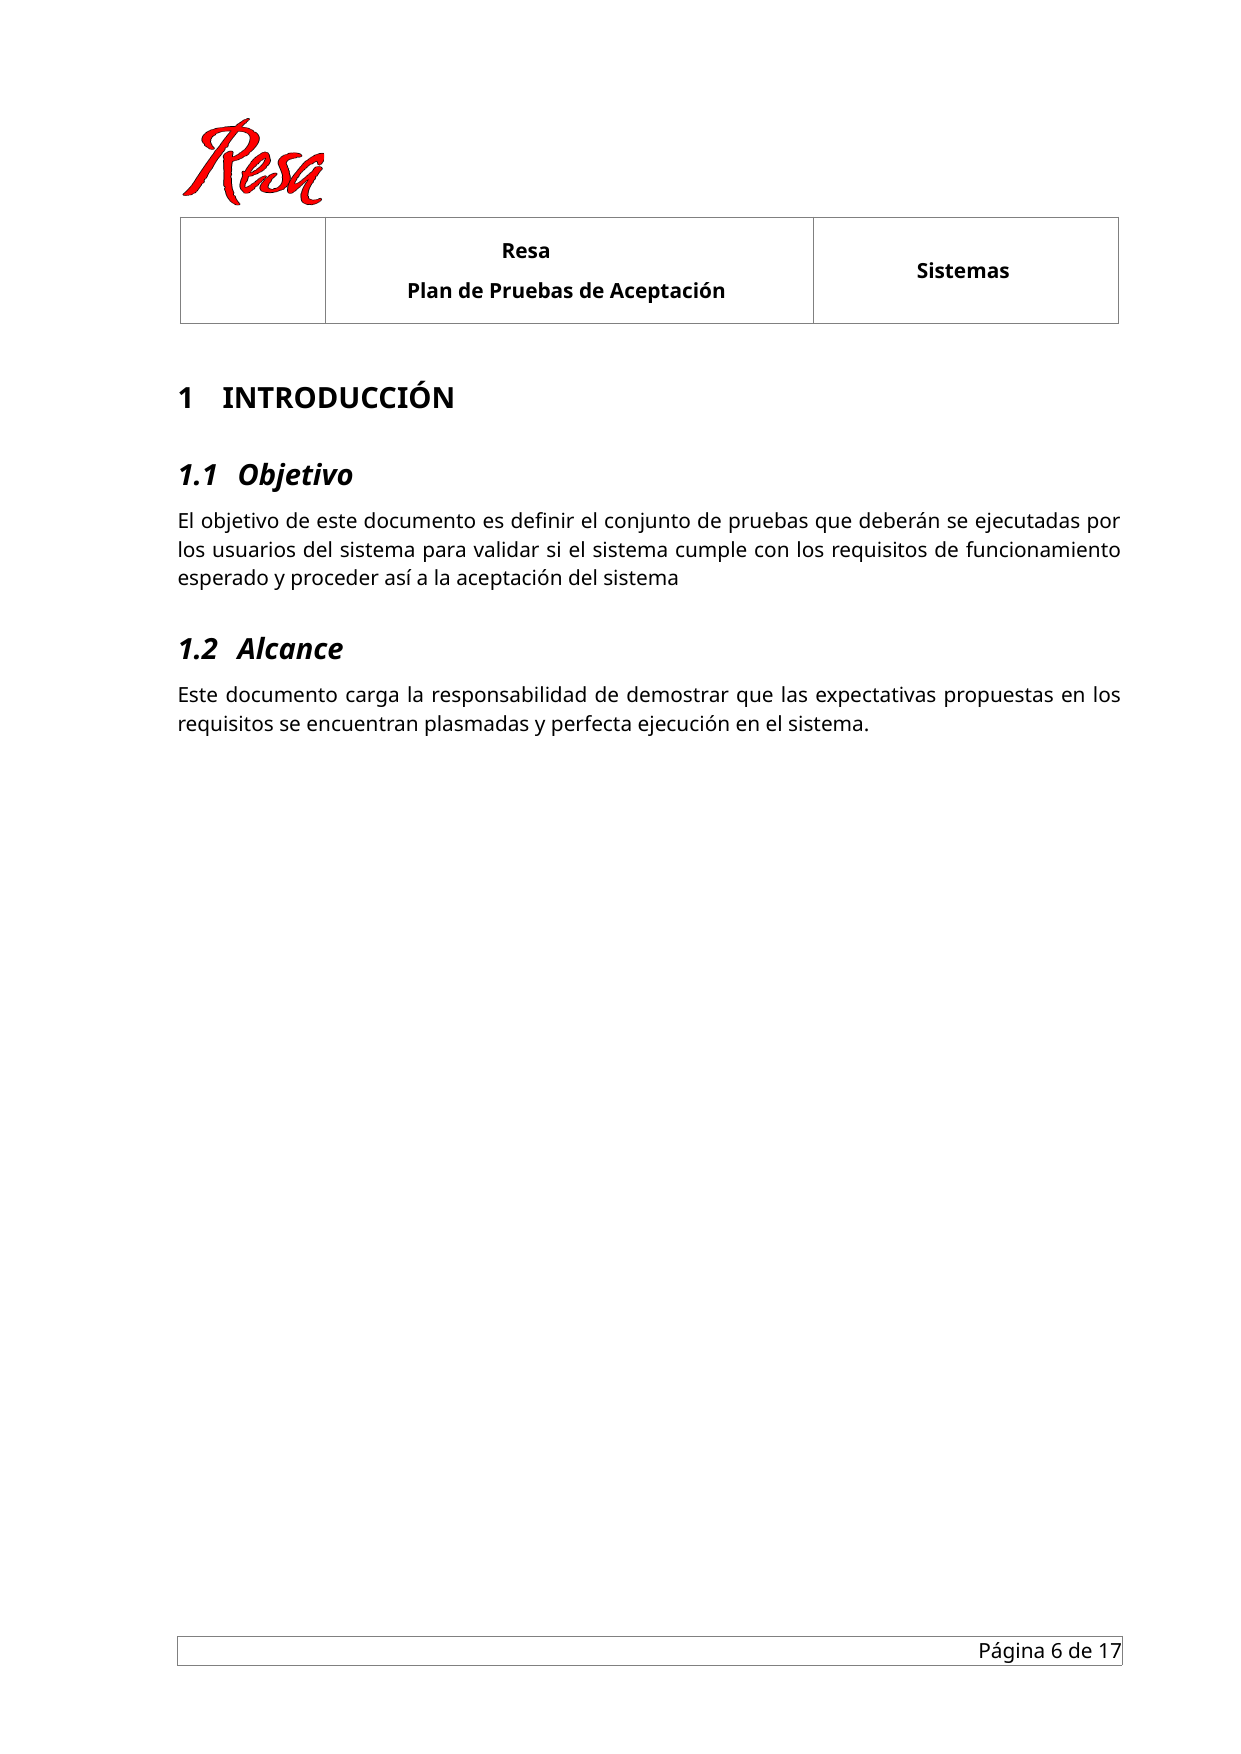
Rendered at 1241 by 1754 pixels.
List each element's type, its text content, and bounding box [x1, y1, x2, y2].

text Este documento carga la responsabilidad de demostrar que las expectativas propuestas en los requisitos se encuentran plasmadas y perfecta ejecución en el sistema. [177, 681, 1122, 737]
subtitle INTRODUCCIÓN [177, 377, 1122, 417]
subtitle Alcance [177, 628, 1122, 668]
text El objetivo de este documento es definir el conjunto de pruebas que deberán se ejecutadas por los usuarios del sistema para validar si el sistema cumple con los requisitos de funcionamiento esperado y proceder así a la aceptación del sistema [177, 506, 1122, 592]
subtitle Objetivo [177, 454, 1122, 494]
